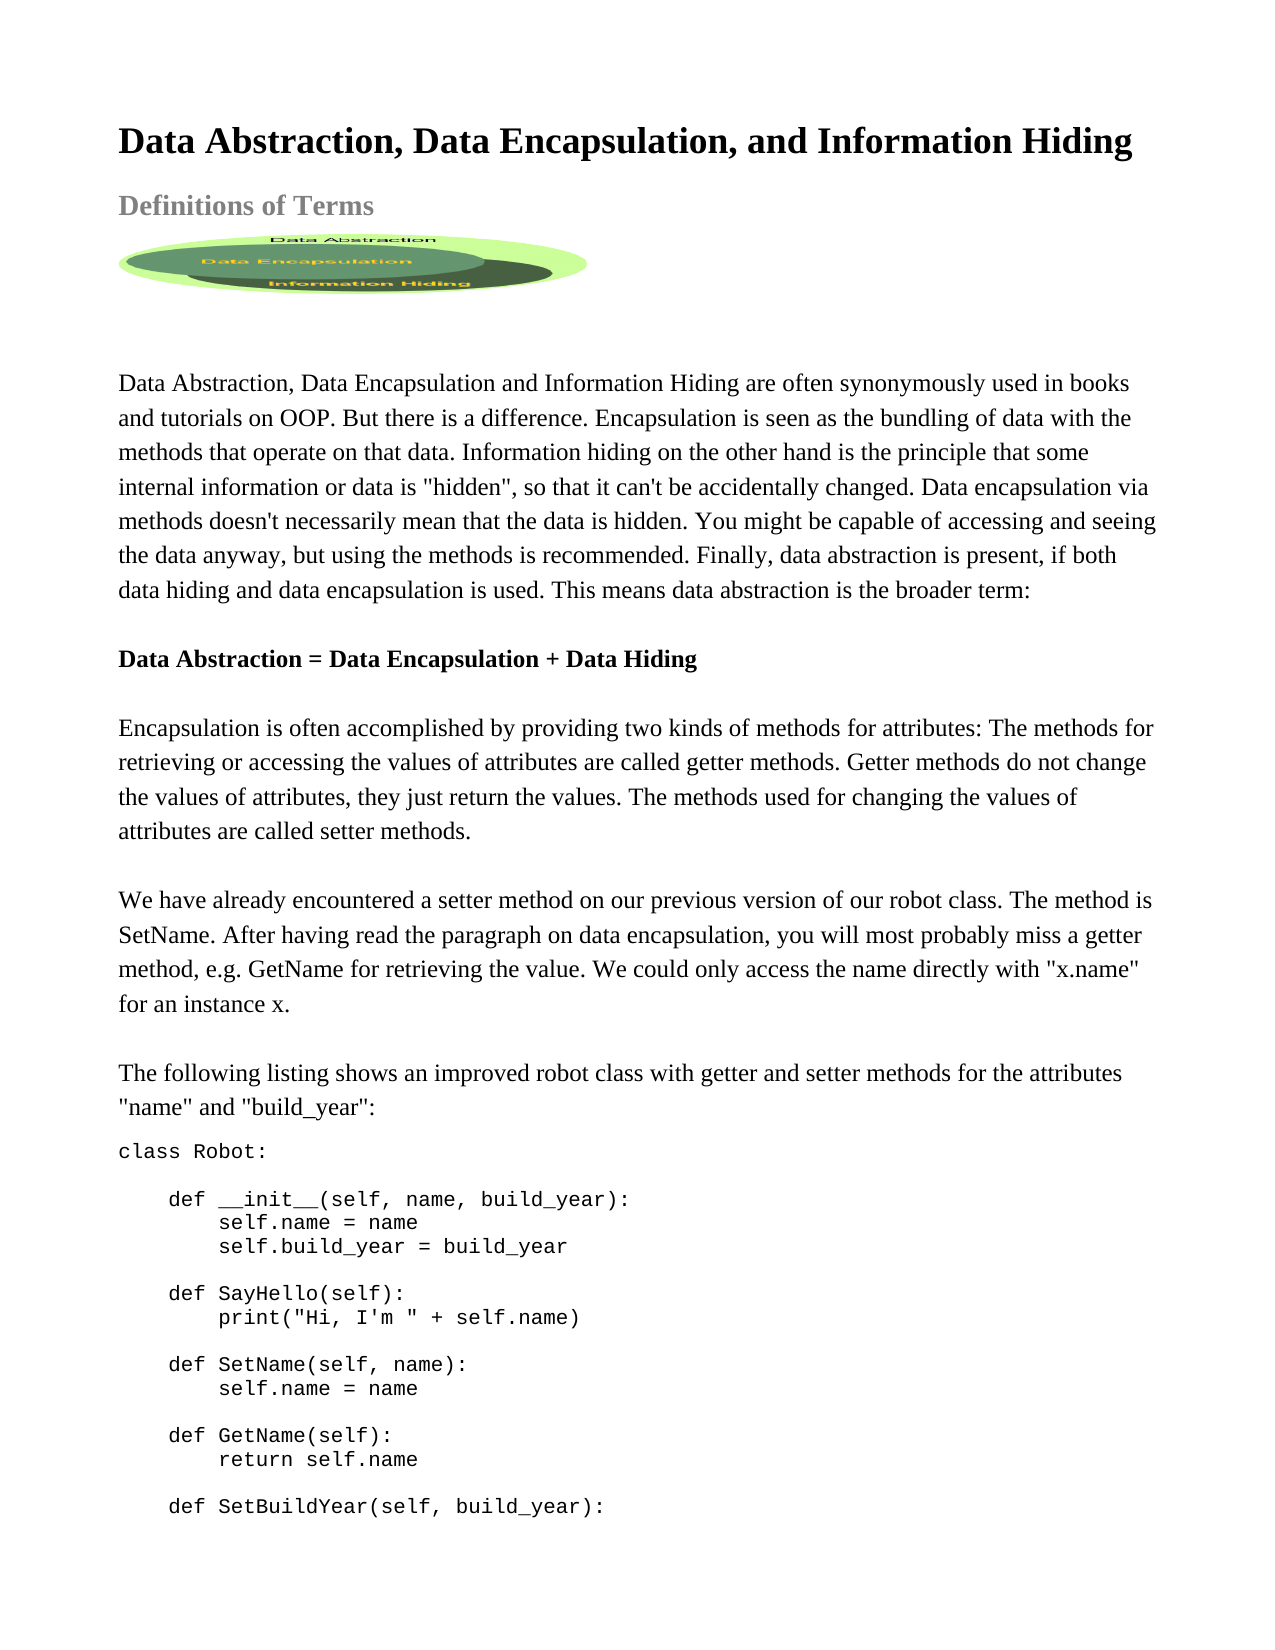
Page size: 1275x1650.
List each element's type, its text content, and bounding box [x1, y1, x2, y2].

text def SetBuildYear(self, build_year): [118, 1496, 1157, 1519]
text self.name = name [118, 1212, 1157, 1236]
text class Robot: [118, 1141, 1157, 1165]
subtitle Data Abstraction, Data Encapsulation, and Information Hiding [118, 118, 1157, 161]
text Data Abstraction, Data Encapsulation and Information Hiding are often synonymously used in books and tutorials on OOP. But there is a difference. Encapsulation is seen as the bundling of data with the methods that operate on that data. Information hiding on the other hand is the principle that some internal information or data is "hidden", so that it can't be accidentally changed. Data encapsulation via methods doesn't necessarily mean that the data is hidden. You might be capable of accessing and seeing the data anyway, but using the methods is recommended. Finally, data abstraction is present, if both data hiding and data encapsulation is used. This means data abstraction is the broader term: Data Abstraction = Data Encapsulation + Data Hiding Encapsulation is often accomplished by providing two kinds of methods for attributes: The methods for retrieving or accessing the values of attributes are called getter methods. Getter methods do not change the values of attributes, they just return the values. The methods used for changing the values of attributes are called setter methods. We have already encountered a setter method on our previous version of our robot class. The method is SetName. After having read the paragraph on data encapsulation, you will most probably miss a getter method, e.g. GetName for retrieving the value. We could only access the name directly with "x.name" for an instance x. The following listing shows an improved robot class with getter and setter methods for the attributes "name" and "build_year": [118, 368, 1157, 1121]
text return self.name [118, 1449, 1157, 1472]
text def __init__(self, name, build_year): [118, 1188, 1157, 1212]
text def SayHello(self): [118, 1283, 1157, 1307]
text def GetName(self): [118, 1425, 1157, 1449]
text def SetName(self, name): [118, 1354, 1157, 1378]
text self.name = name [118, 1378, 1157, 1401]
subtitle Definitions of Terms [118, 188, 1157, 222]
text print("Hi, I'm " + self.name) [118, 1307, 1157, 1330]
text self.build_year = build_year [118, 1236, 1157, 1259]
picture [118, 234, 587, 294]
